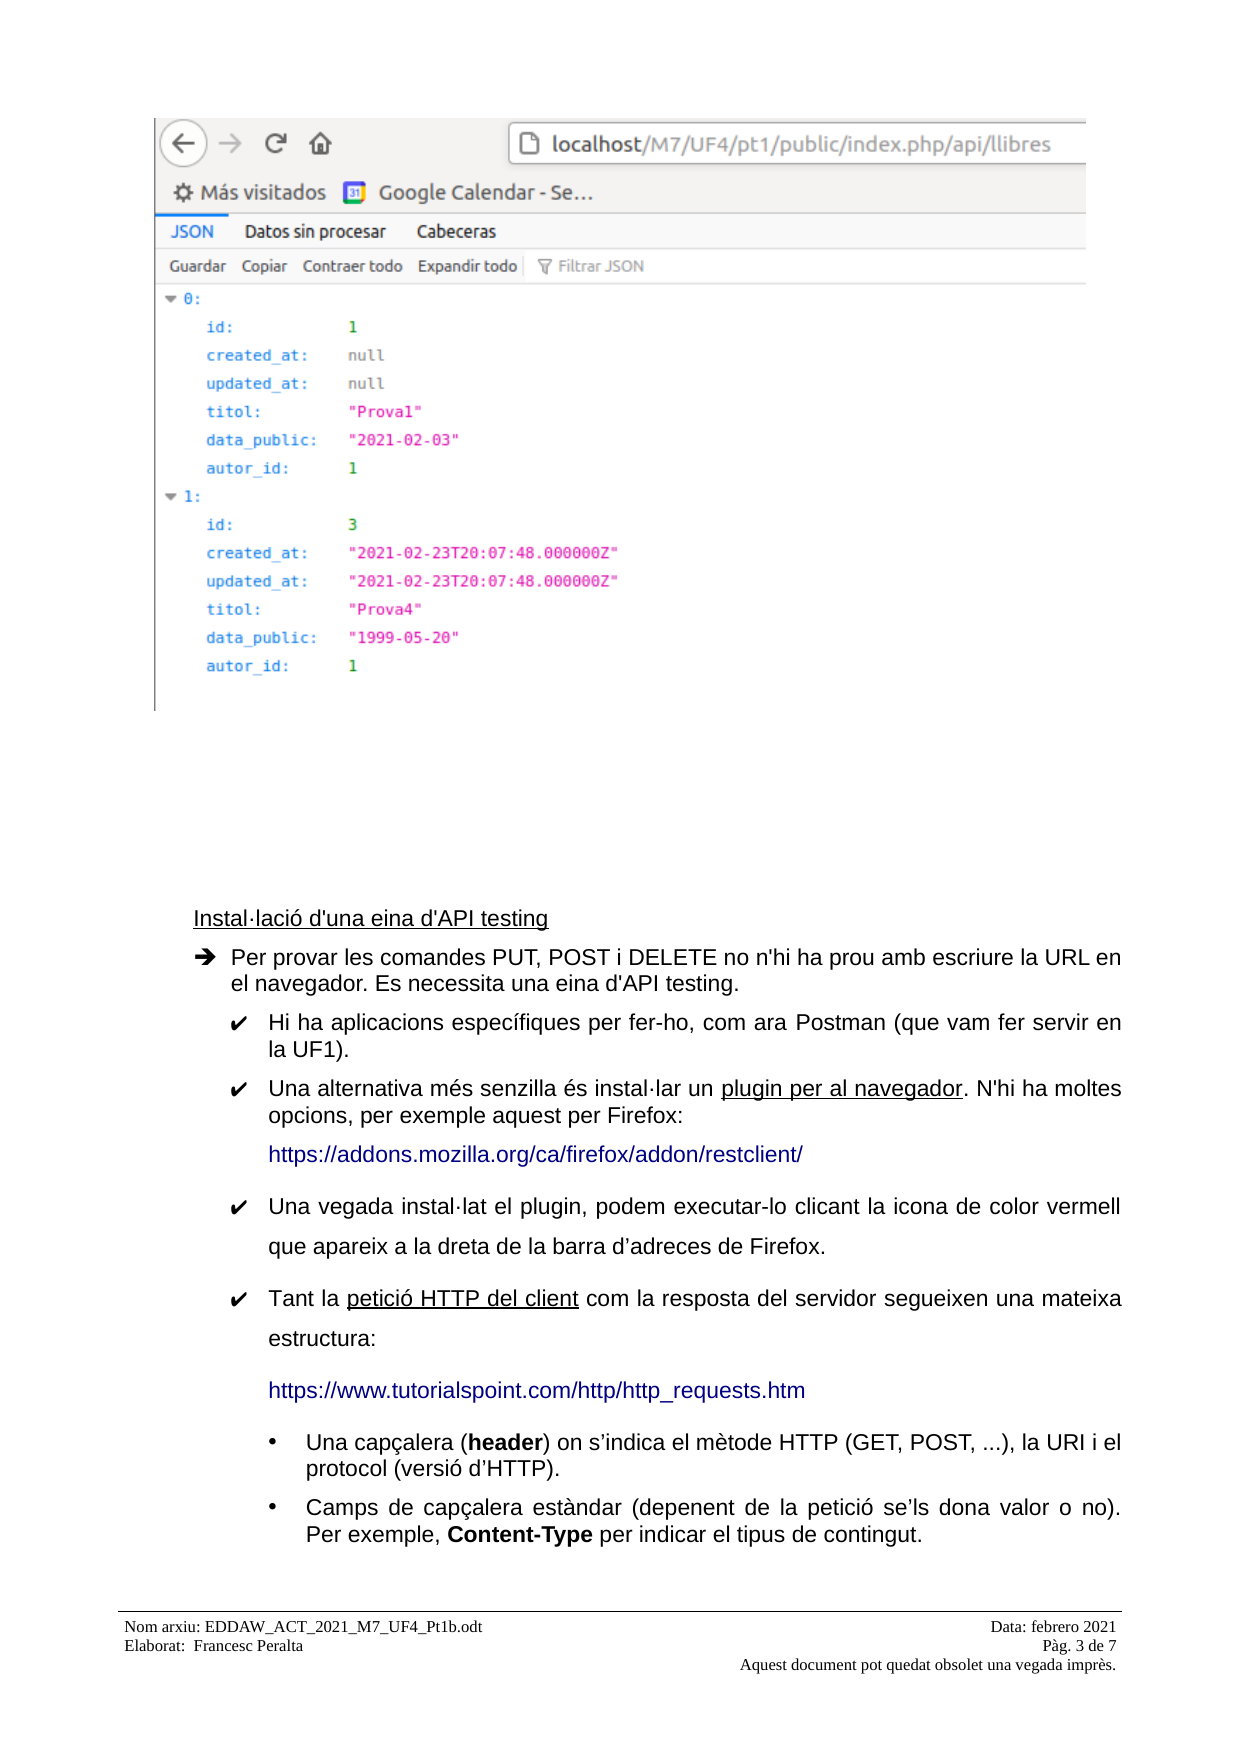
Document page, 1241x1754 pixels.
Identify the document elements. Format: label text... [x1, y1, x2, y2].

list https://www.tutorialspoint.com/http/http_requests.htm [231, 1377, 1122, 1403]
list Una capçalera (header) on s’indica el mètode HTTP (GET, POST, ...), la URI i el protocol (versió d’HTTP). [268, 1428, 1122, 1482]
list Tant la petició HTTP del client com la resposta del servidor segueixen una mateixa estructura: [231, 1284, 1122, 1351]
list Per provar les comandes PUT, POST i DELETE no n'hi ha prou amb escriure la URL en el navegador. Es necessita una eina d'API testing. [193, 944, 1122, 997]
list Una alternativa més senzilla és instal·lar un plugin per al navegador. N'hi ha moltes opcions, per exemple aquest per Firefox: [231, 1075, 1122, 1128]
list Camps de capçalera estàndar (depenent de la petició se’ls dona valor o no). Per exemple, Content-Type per indicar el tipus de contingut. [268, 1494, 1122, 1547]
list Hi ha aplicacions específiques per fer-ho, com ara Postman (que vam fer servir en la UF1). [231, 1009, 1122, 1062]
list Una vegada instal·lat el plugin, podem executar-lo clicant la icona de color vermell que apareix a la dreta de la barra d’adreces de Firefox. [231, 1193, 1122, 1259]
picture [154, 118, 1086, 711]
list https://addons.mozilla.org/ca/firefox/addon/restclient/ [231, 1141, 1122, 1167]
list Instal·lació d'una eina d'API testing [156, 905, 1122, 931]
